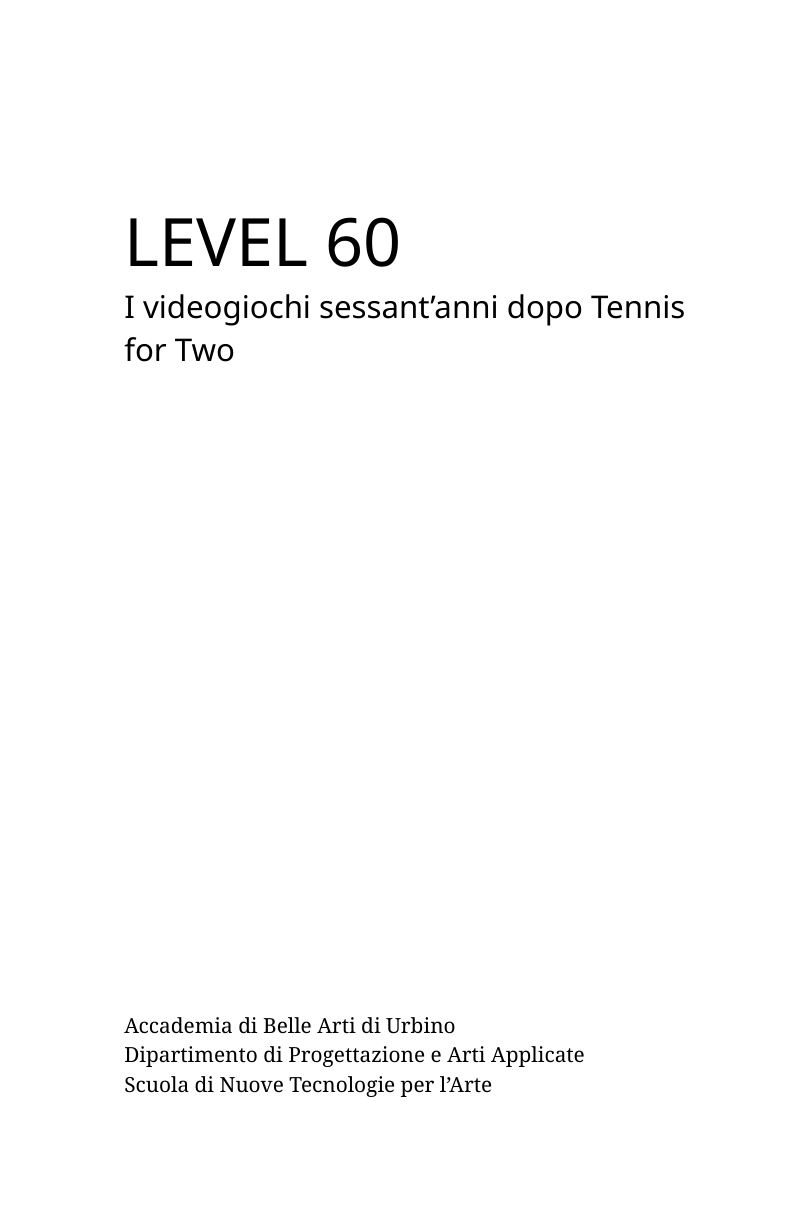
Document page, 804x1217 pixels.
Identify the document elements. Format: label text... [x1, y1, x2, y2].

text I videogiochi sessant’anni dopo Tennis for Two [124, 286, 697, 371]
text Dipartimento di Progettazione e Arti Applicate [124, 1039, 697, 1069]
text Accademia di Belle Arti di Urbino [124, 1010, 697, 1039]
text Scuola di Nuove Tecnologie per l’Arte [124, 1069, 697, 1098]
text LEVEL 60 [124, 195, 697, 286]
